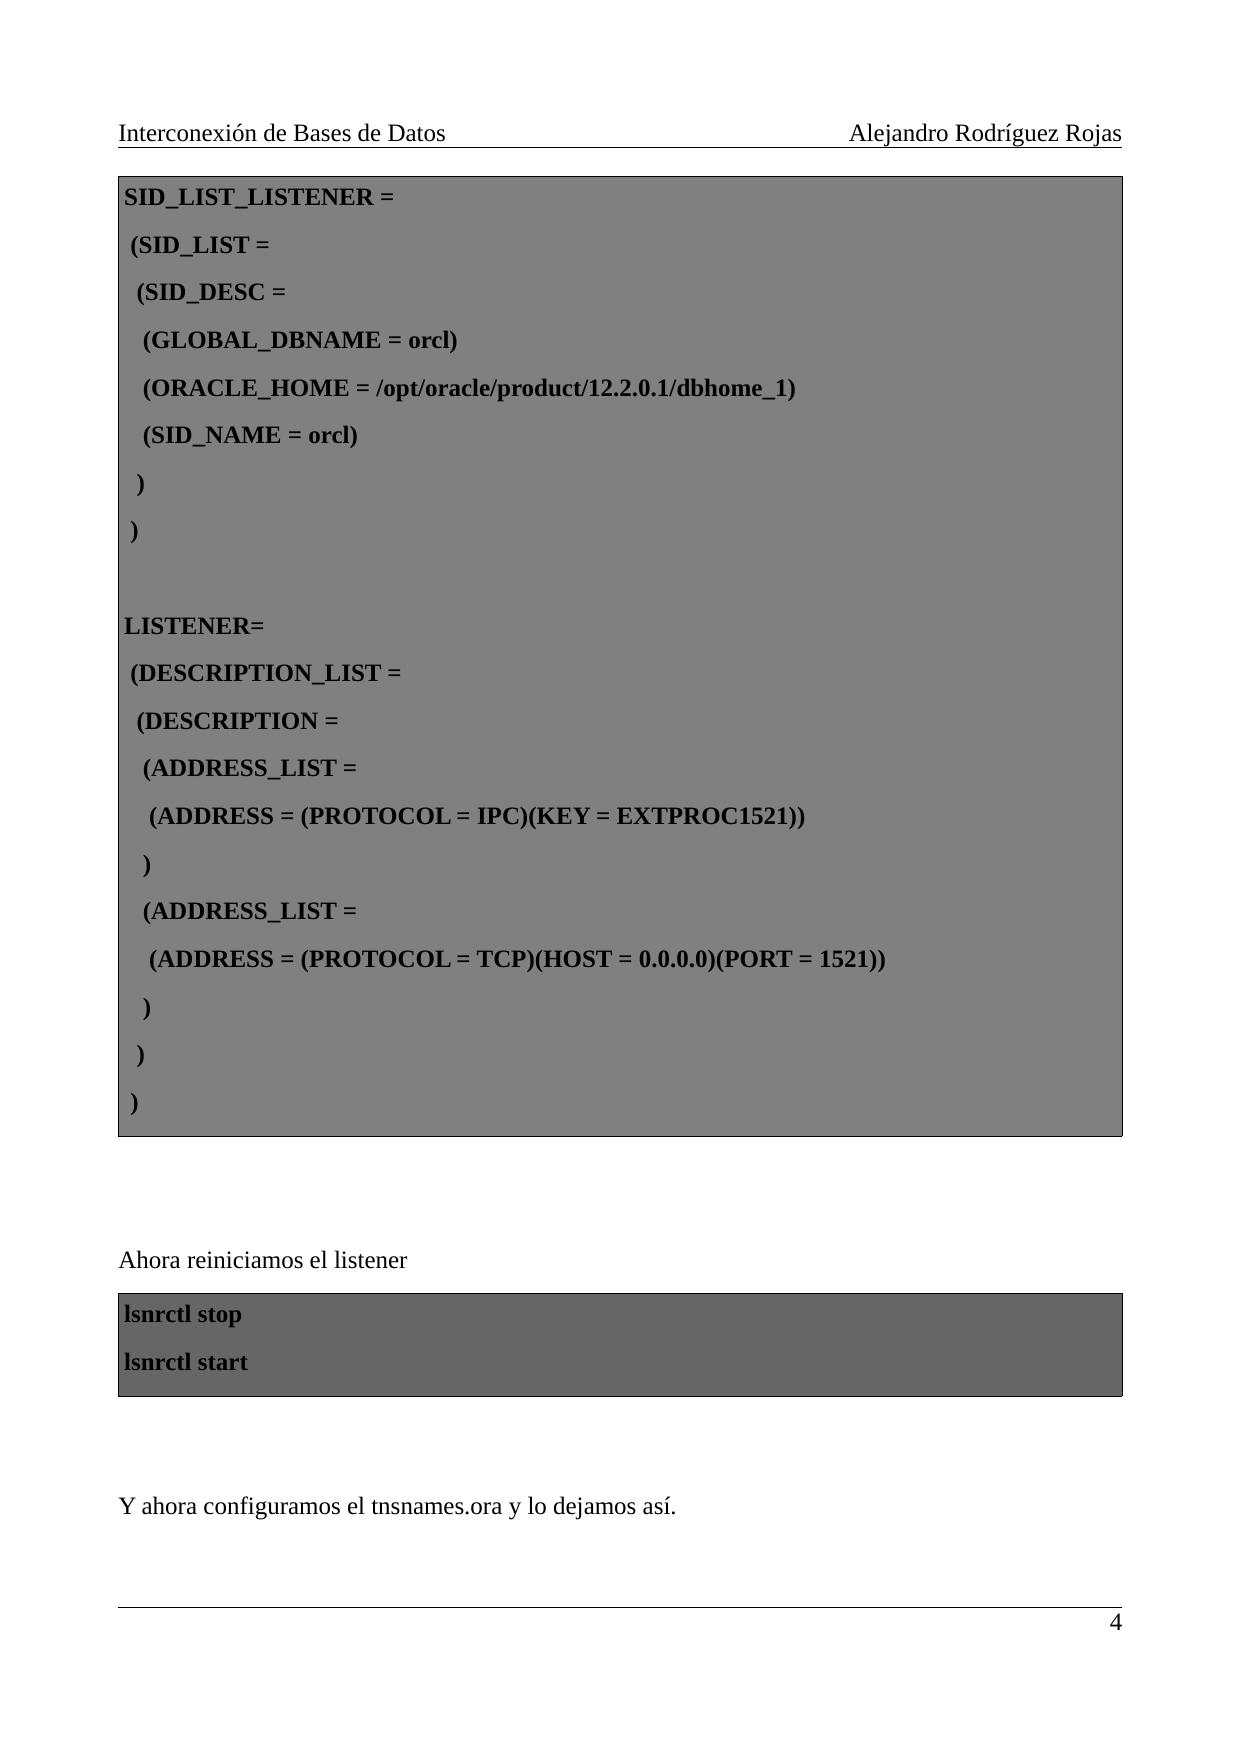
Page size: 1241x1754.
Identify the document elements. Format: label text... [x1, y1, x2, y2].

table_header lsnrctl stop lsnrctl start [119, 1294, 1122, 1396]
table_header SID_LIST_LISTENER = (SID_LIST = (SID_DESC = (GLOBAL_DBNAME = orcl) (ORACLE_HOME = /opt/oracle/product/12.2.0.1/dbhome_1) (SID_NAME = orcl) ) ) LISTENER= (DESCRIPTION_LIST = (DESCRIPTION = (ADDRESS_LIST = (ADDRESS = (PROTOCOL = IPC)(KEY = EXTPROC1521)) ) (ADDRESS_LIST = (ADDRESS = (PROTOCOL = TCP)(HOST = 0.0.0.0)(PORT = 1521)) ) ) ) [119, 177, 1122, 1136]
text Ahora reiniciamos el listener [118, 1246, 1122, 1274]
text Y ahora configuramos el tnsnames.ora y lo dejamos así. [118, 1491, 1122, 1520]
